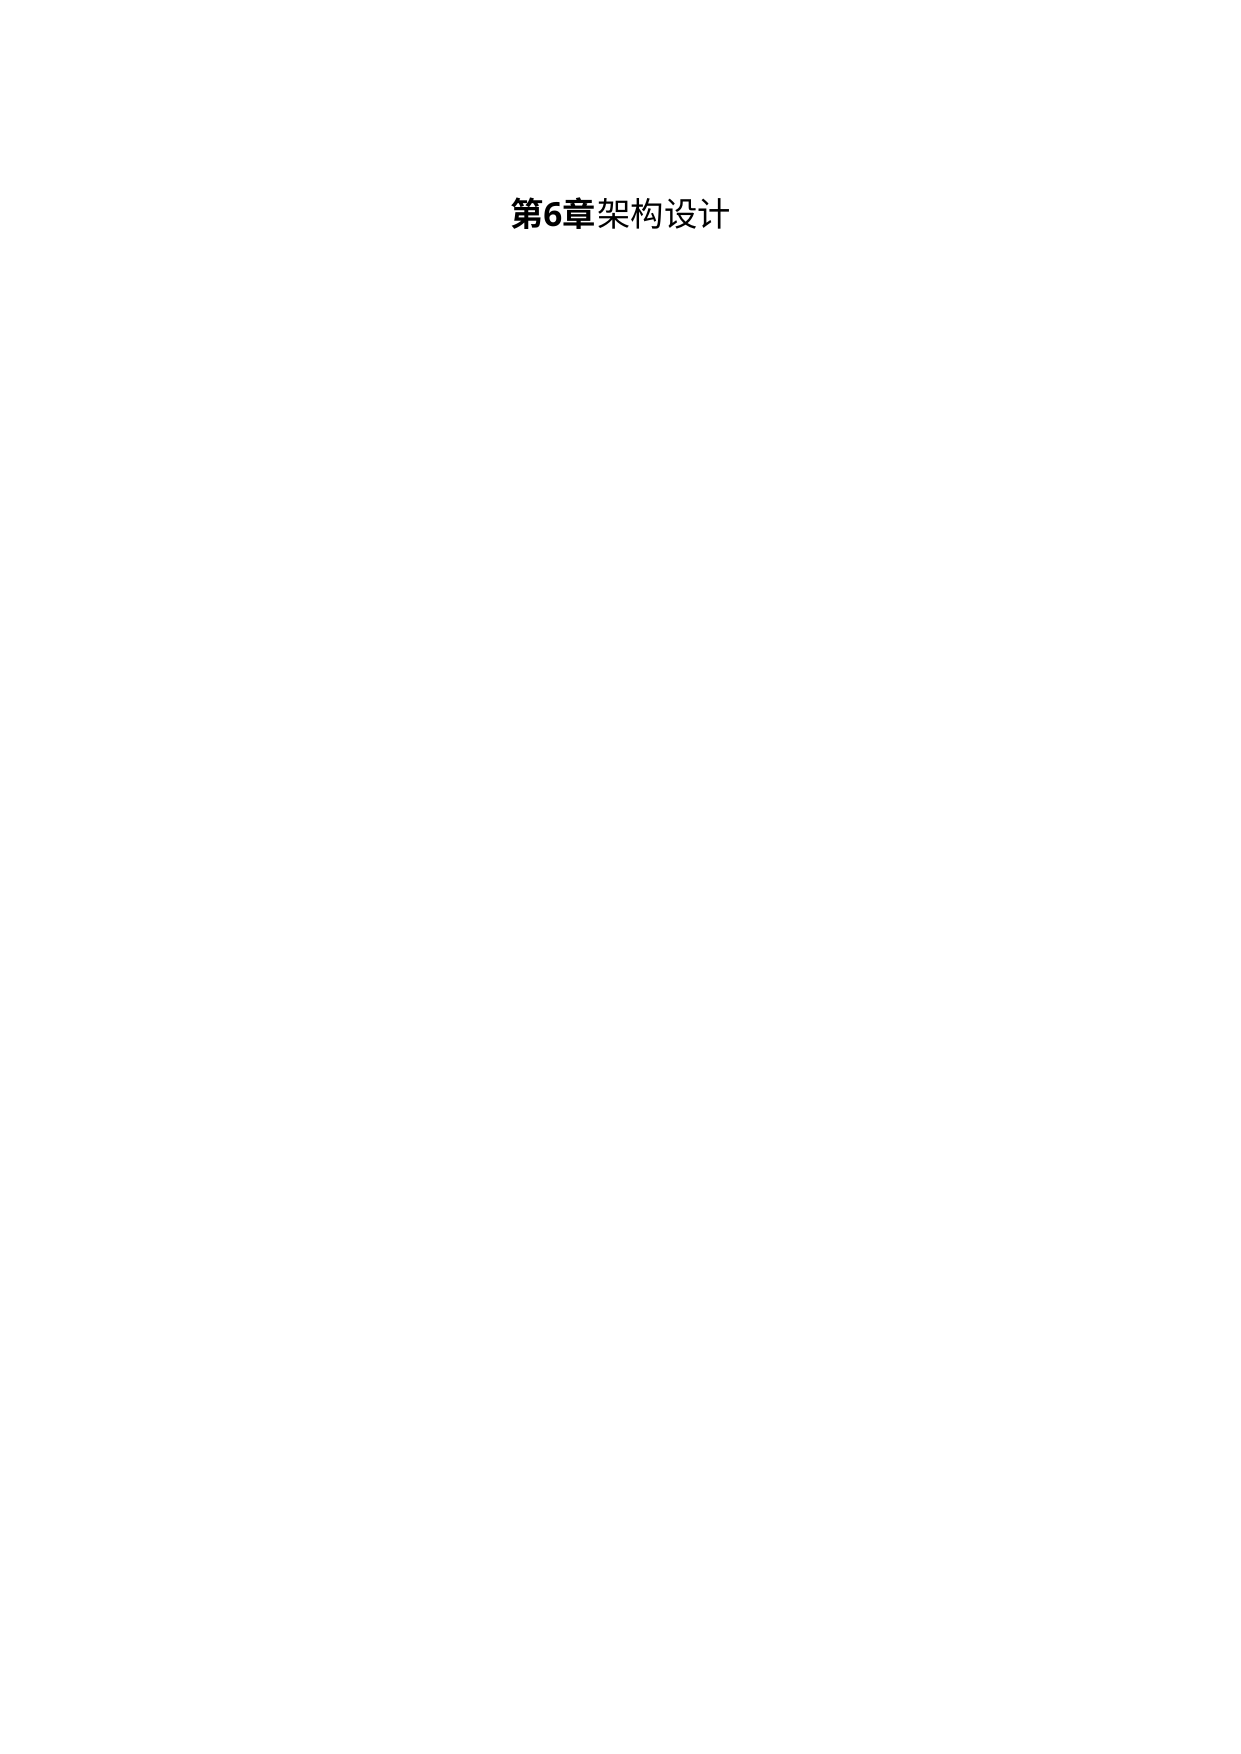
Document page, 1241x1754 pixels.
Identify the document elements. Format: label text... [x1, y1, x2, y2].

subtitle 架构设计 [118, 188, 1122, 236]
